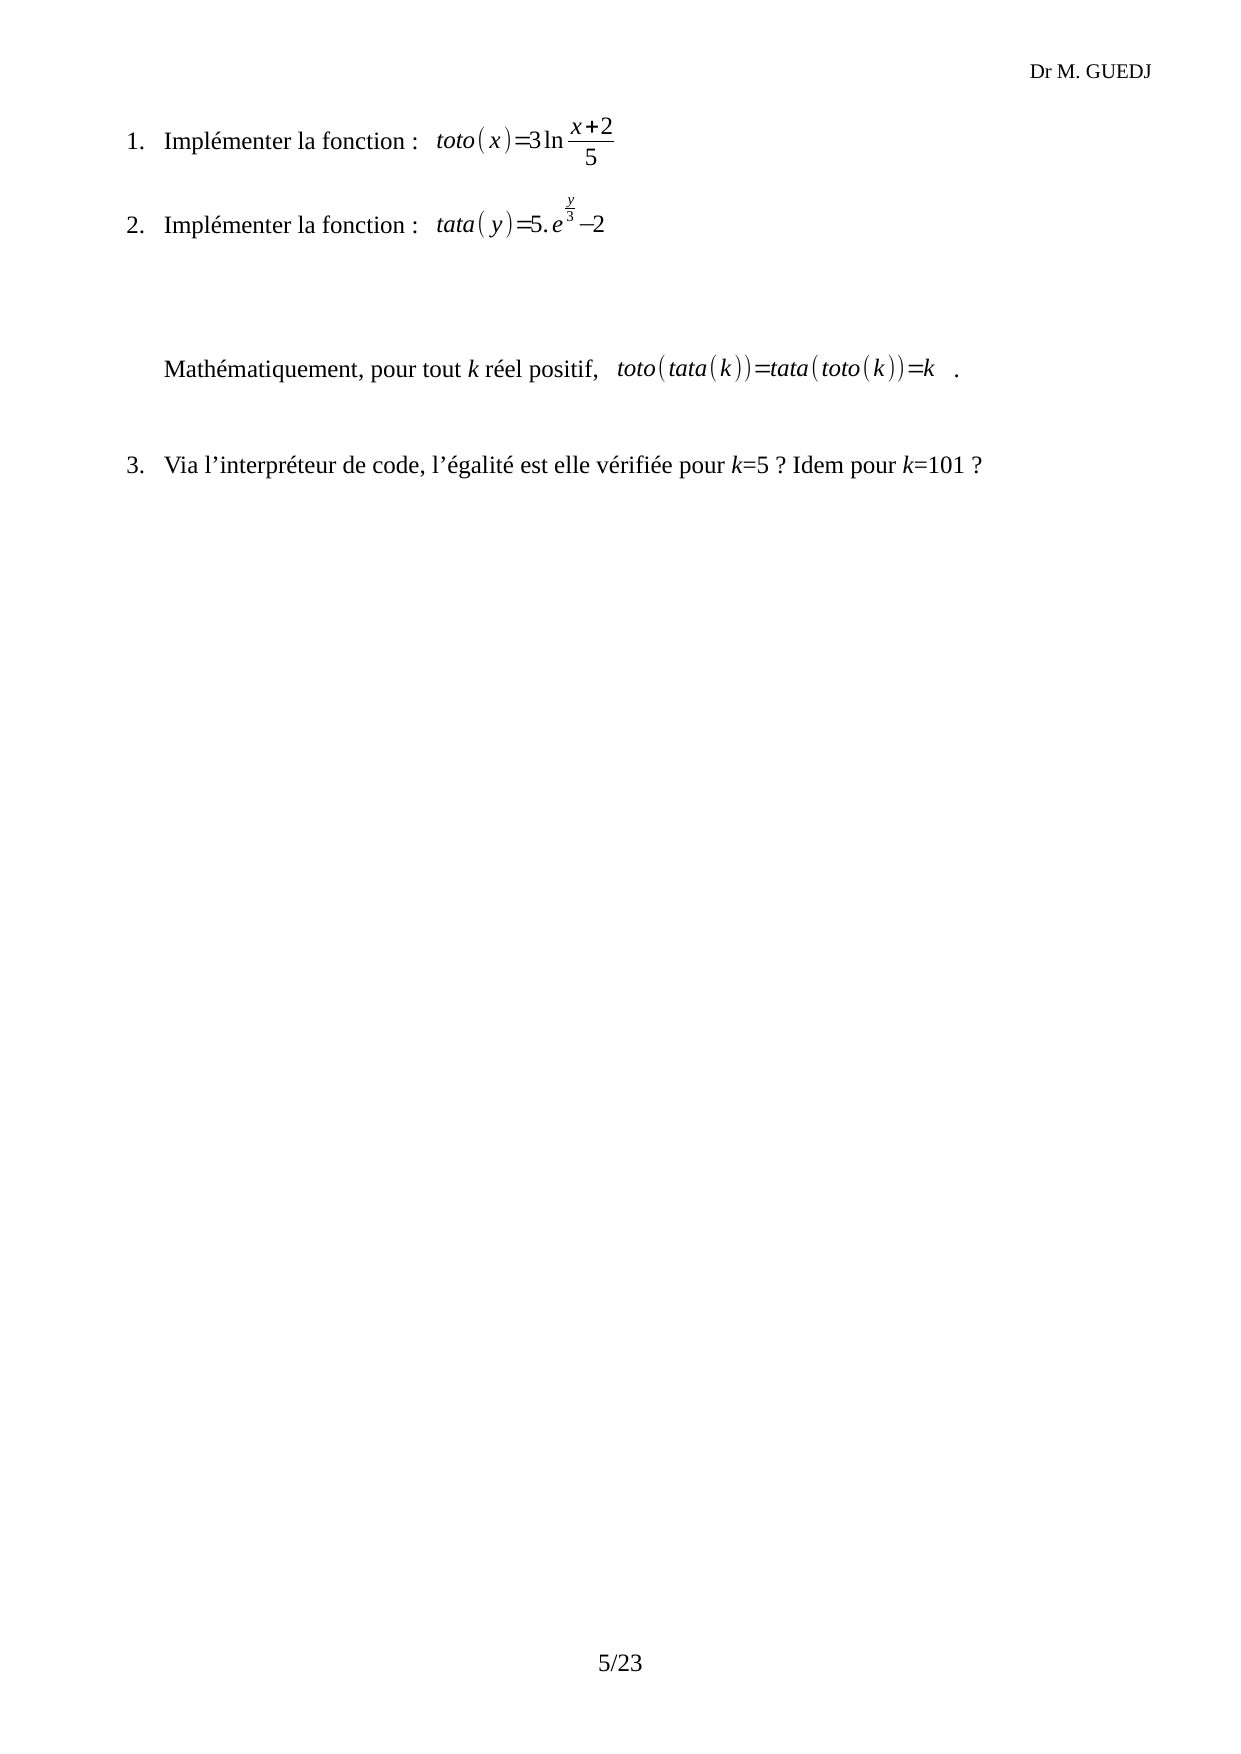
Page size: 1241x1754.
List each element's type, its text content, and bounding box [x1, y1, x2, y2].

list Mathématiquement, pour tout k réel positif,. [126, 354, 1152, 383]
list Implémenter la fonction : [126, 190, 1152, 239]
list Via l’interpréteur de code, l’égalité est elle vérifiée pour k=5 ? Idem pour k=101 ? [126, 450, 1152, 479]
list Implémenter la fonction : [126, 113, 1152, 172]
